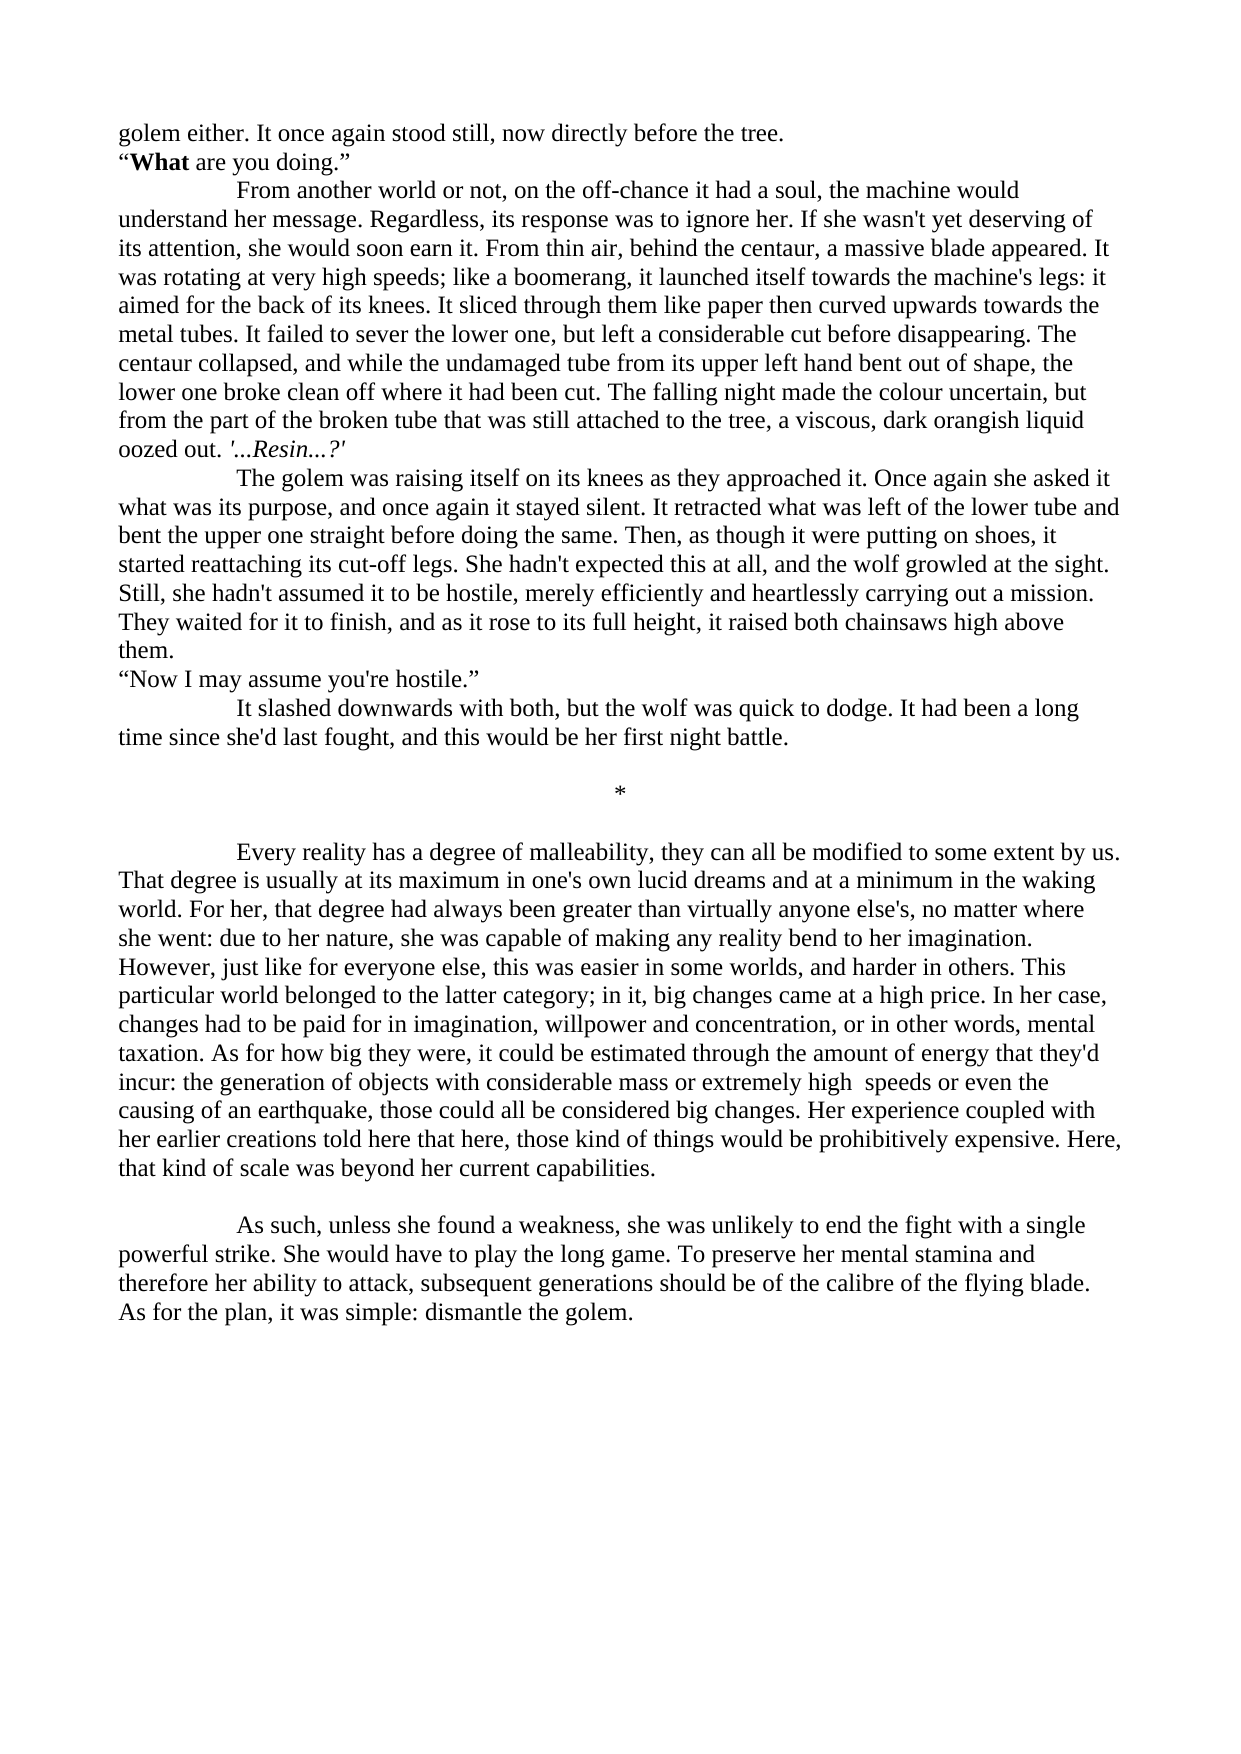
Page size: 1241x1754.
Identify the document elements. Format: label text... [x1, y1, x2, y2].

text Every reality has a degree of malleability, they can all be modified to some extent by us. That degree is usually at its maximum in one's own lucid dreams and at a minimum in the waking world. For her, that degree had always been greater than virtually anyone else's, no matter where she went: due to her nature, she was capable of making any reality bend to her imagination. However, just like for everyone else, this was easier in some worlds, and harder in others. This particular world belonged to the latter category; in it, big changes came at a high price. In her case, changes had to be paid for in imagination, willpower and concentration, or in other words, mental taxation. As for how big they were, it could be estimated through the amount of energy that they'd incur: the generation of objects with considerable mass or extremely high speeds or even the causing of an earthquake, those could all be considered big changes. Her experience coupled with her earlier creations told here that here, those kind of things would be prohibitively expensive. Here, that kind of scale was beyond her current capabilities. [118, 837, 1122, 1182]
text golem either. It once again stood still, now directly before the tree. [118, 118, 1122, 147]
text From another world or not, on the off-chance it had a soul, the machine would understand her message. Regardless, its response was to ignore her. If she wasn't yet deserving of its attention, she would soon earn it. From thin air, behind the centaur, a massive blade appeared. It was rotating at very high speeds; like a boomerang, it launched itself towards the machine's legs: it aimed for the back of its knees. It sliced through them like paper then curved upwards towards the metal tubes. It failed to sever the lower one, but left a considerable cut before disappearing. The centaur collapsed, and while the undamaged tube from its upper left hand bent out of shape, the lower one broke clean off where it had been cut. The falling night made the colour uncertain, but from the part of the broken tube that was still attached to the tree, a viscous, dark orangish liquid oozed out. '...Resin...?' [118, 176, 1122, 463]
text “What are you doing.” [118, 147, 1122, 176]
text As such, unless she found a weakness, she was unlikely to end the fight with a single powerful strike. She would have to play the long game. To preserve her mental stamina and therefore her ability to attack, subsequent generations should be of the calibre of the flying blade. As for the plan, it was simple: dismantle the golem. [118, 1211, 1122, 1326]
text The golem was raising itself on its knees as they approached it. Once again she asked it what was its purpose, and once again it stayed silent. It retracted what was left of the lower tube and bent the upper one straight before doing the same. Then, as though it were putting on shoes, it started reattaching its cut-off legs. She hadn't expected this at all, and the wolf growled at the sight. Still, she hadn't assumed it to be hostile, merely efficiently and heartlessly carrying out a mission. They waited for it to finish, and as it rose to its full height, it raised both chainsaws high above them. [118, 463, 1122, 664]
text * [118, 779, 1122, 808]
text It slashed downwards with both, but the wolf was quick to dodge. It had been a long time since she'd last fought, and this would be her first night battle. [118, 693, 1122, 751]
text “Now I may assume you're hostile.” [118, 664, 1122, 693]
